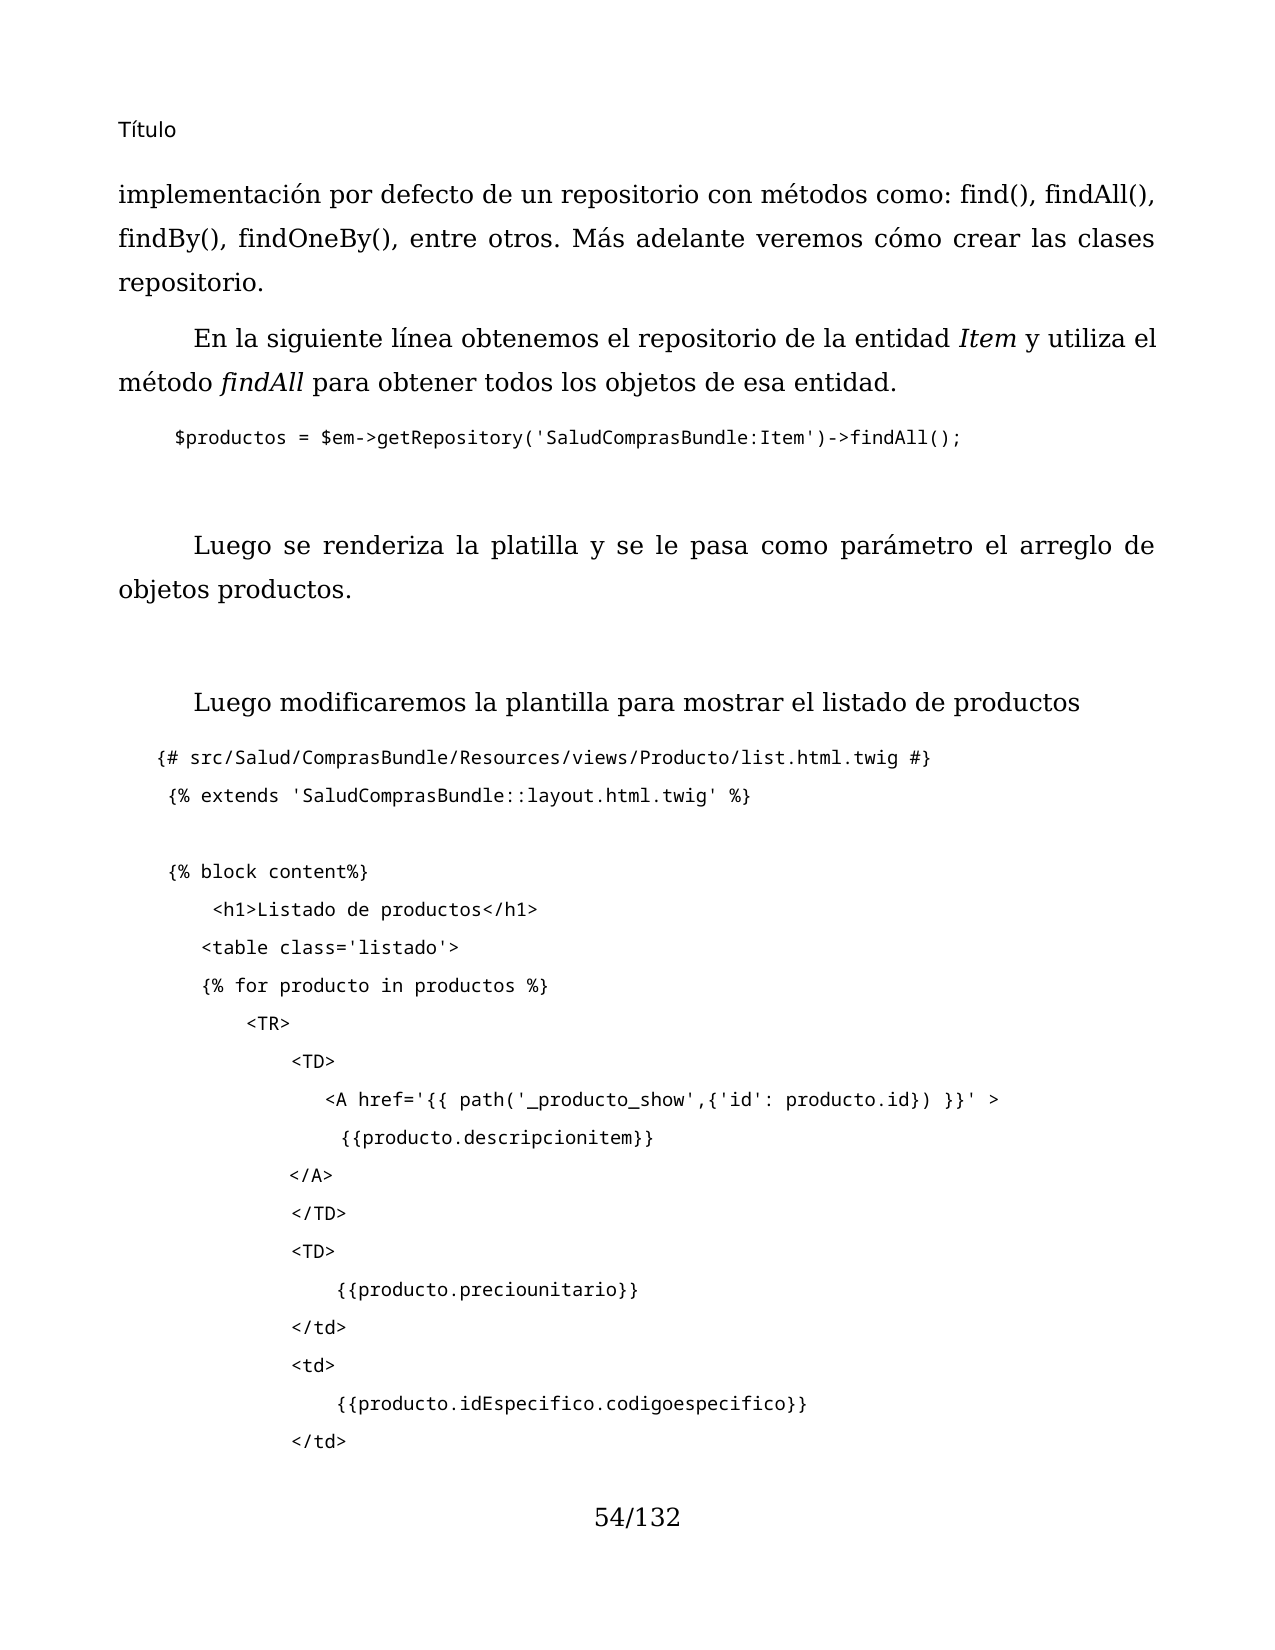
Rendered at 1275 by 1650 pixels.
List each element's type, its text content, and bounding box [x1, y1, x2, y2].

text {% extends 'SaludComprasBundle::layout.html.twig' %} [118, 782, 1157, 807]
text {% block content%} [118, 858, 1157, 883]
text {# src/Salud/ComprasBundle/Resources/views/Producto/list.html.twig #} [118, 744, 1157, 769]
text </td> [118, 1314, 1157, 1340]
text <td> [118, 1352, 1157, 1378]
text Luego se renderiza la platilla y se le pasa como parámetro el arreglo de objetos productos. [118, 531, 1157, 604]
text <TD> [118, 1048, 1157, 1074]
text En la siguiente línea obtenemos el repositorio de la entidad Item y utiliza el método findAll para obtener todos los objetos de esa entidad. [118, 324, 1157, 397]
text </td> [118, 1428, 1157, 1454]
text <A href='{{ path('_producto_show',{'id': producto.id}) }}' > [118, 1086, 1157, 1112]
text <table class='listado'> [118, 934, 1157, 959]
text implementación por defecto de un repositorio con métodos como: find(), findAll(), findBy(), findOneBy(), entre otros. Más adelante veremos cómo crear las clases repositorio. [118, 181, 1157, 297]
text {{producto.preciounitario}} [118, 1276, 1157, 1302]
text $productos = $em->getRepository('SaludComprasBundle:Item')->findAll(); [118, 424, 1157, 450]
text {{producto.idEspecifico.codigoespecifico}} [118, 1390, 1157, 1416]
text {% for producto in productos %} [118, 972, 1157, 998]
text </TD> [118, 1200, 1157, 1226]
text <TR> [118, 1010, 1157, 1036]
text </A> [118, 1162, 1157, 1188]
text <h1>Listado de productos</h1> [118, 896, 1157, 922]
text {{producto.descripcionitem}} [118, 1124, 1157, 1150]
text <TD> [118, 1238, 1157, 1264]
text Luego modificaremos la plantilla para mostrar el listado de productos [118, 688, 1157, 717]
